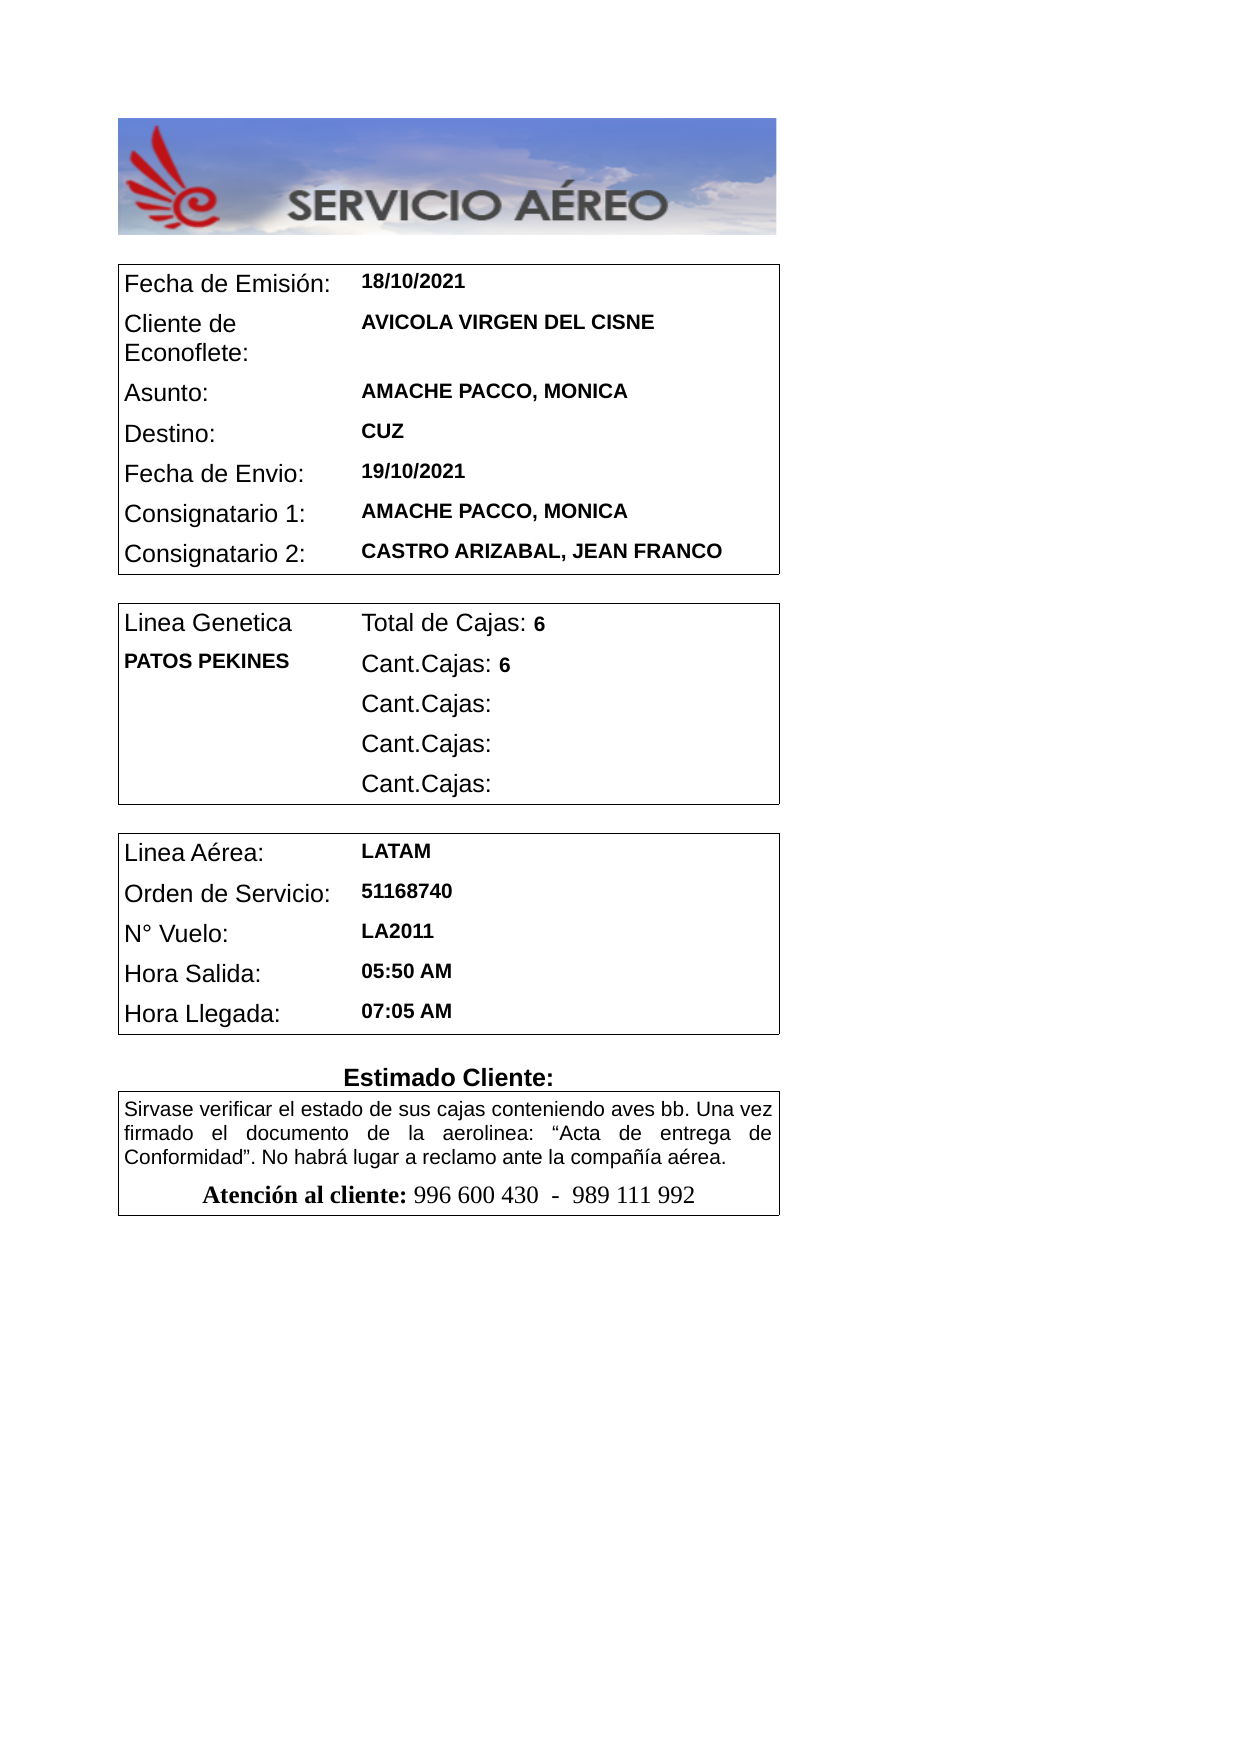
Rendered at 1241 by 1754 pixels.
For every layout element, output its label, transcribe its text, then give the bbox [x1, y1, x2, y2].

table_cell Hora Salida: [119, 953, 356, 993]
table_cell LA2011 [356, 913, 779, 953]
table_cell Asunto: [119, 373, 356, 413]
table_cell [119, 683, 356, 723]
table_cell AMACHE PACCO, MONICA [356, 373, 779, 413]
table_cell CUZ [356, 413, 779, 453]
table_cell Cliente de Econoflete: [119, 304, 356, 373]
table_header Fecha de Emisión: [119, 265, 356, 304]
table_cell Consignatario 1: [119, 493, 356, 533]
table_cell Linea Genetica [119, 604, 356, 643]
table_cell 05:50 AM [356, 953, 779, 993]
table_cell [356, 575, 779, 603]
table_cell [119, 764, 356, 804]
table_cell Cant.Cajas: [356, 723, 779, 763]
table_cell Atención al cliente: 996 600 430 - 989 111 992 [119, 1175, 779, 1215]
table_cell 19/10/2021 [356, 453, 779, 493]
table_cell Orden de Servicio: [119, 873, 356, 913]
table_header 18/10/2021 [356, 265, 779, 304]
table_cell AVICOLA VIRGEN DEL CISNE [356, 304, 779, 373]
table_cell Cant.Cajas: 6 [356, 643, 779, 683]
table_cell Hora Llegada: [119, 994, 356, 1034]
table_cell Sirvase verificar el estado de sus cajas conteniendo aves bb. Una vez firmado el documento de la aerolinea: “Acta de entrega de Conformidad”. No habrá lugar a reclamo ante la compañía aérea. [119, 1092, 779, 1175]
table_cell [118, 805, 356, 833]
table_cell [119, 723, 356, 763]
table_cell Total de Cajas: 6 [356, 604, 779, 643]
table_cell 51168740 [356, 873, 779, 913]
table_cell AMACHE PACCO, MONICA [356, 493, 779, 533]
table_cell PATOS PEKINES [119, 643, 356, 683]
table_cell Fecha de Envio: [119, 453, 356, 493]
table_cell Cant.Cajas: [356, 683, 779, 723]
table_cell Destino: [119, 413, 356, 453]
table_cell Consignatario 2: [119, 534, 356, 574]
table_cell CASTRO ARIZABAL, JEAN FRANCO [356, 534, 779, 574]
table_cell 07:05 AM [356, 994, 779, 1034]
table_cell Cant.Cajas: [356, 764, 779, 804]
table_cell Estimado Cliente: [118, 1035, 779, 1091]
table_cell Linea Aérea: [119, 834, 356, 873]
table_cell LATAM [356, 834, 779, 873]
table_cell N° Vuelo: [119, 913, 356, 953]
table_cell [356, 805, 779, 833]
picture [118, 118, 777, 235]
table_cell [118, 575, 356, 603]
